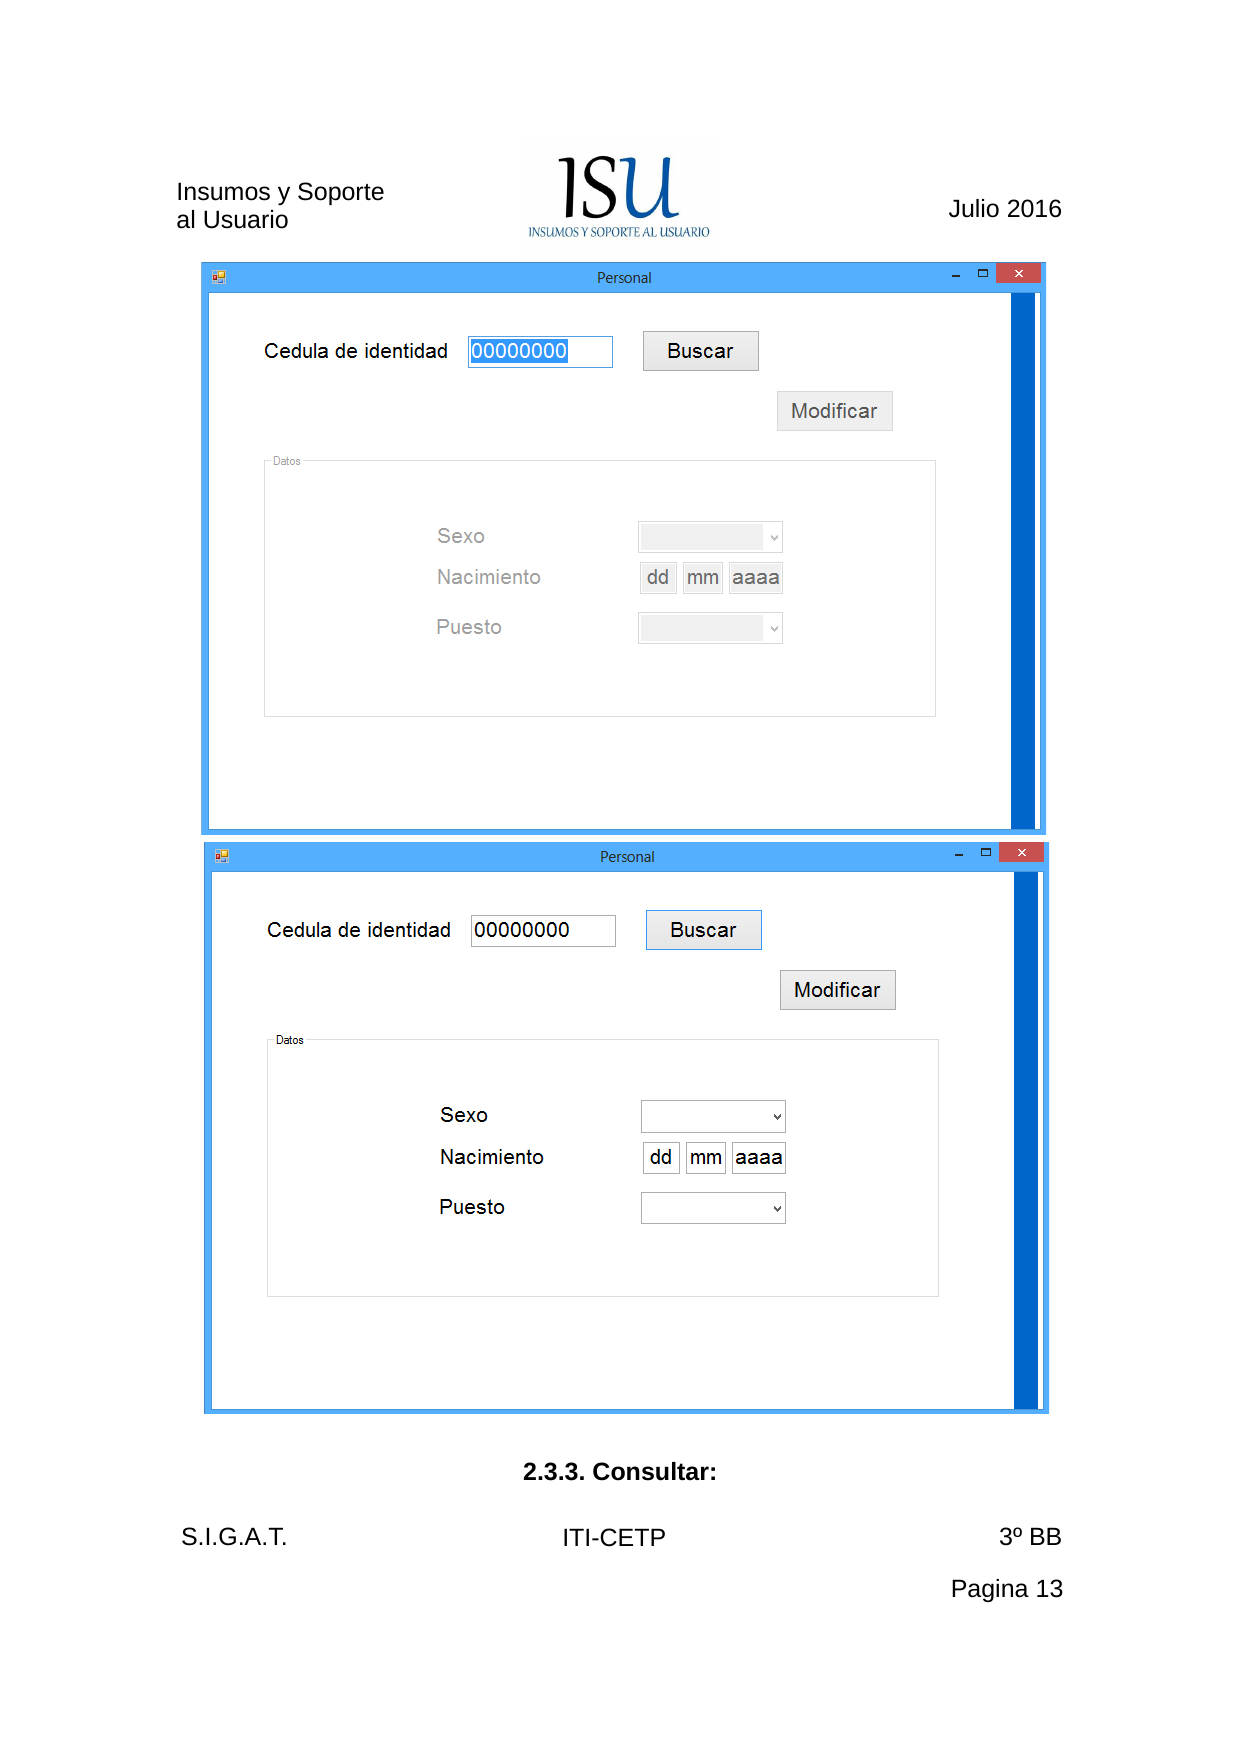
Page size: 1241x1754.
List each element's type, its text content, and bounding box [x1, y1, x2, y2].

text 2.3.3. Consultar: [177, 1457, 1063, 1486]
picture [517, 138, 723, 252]
